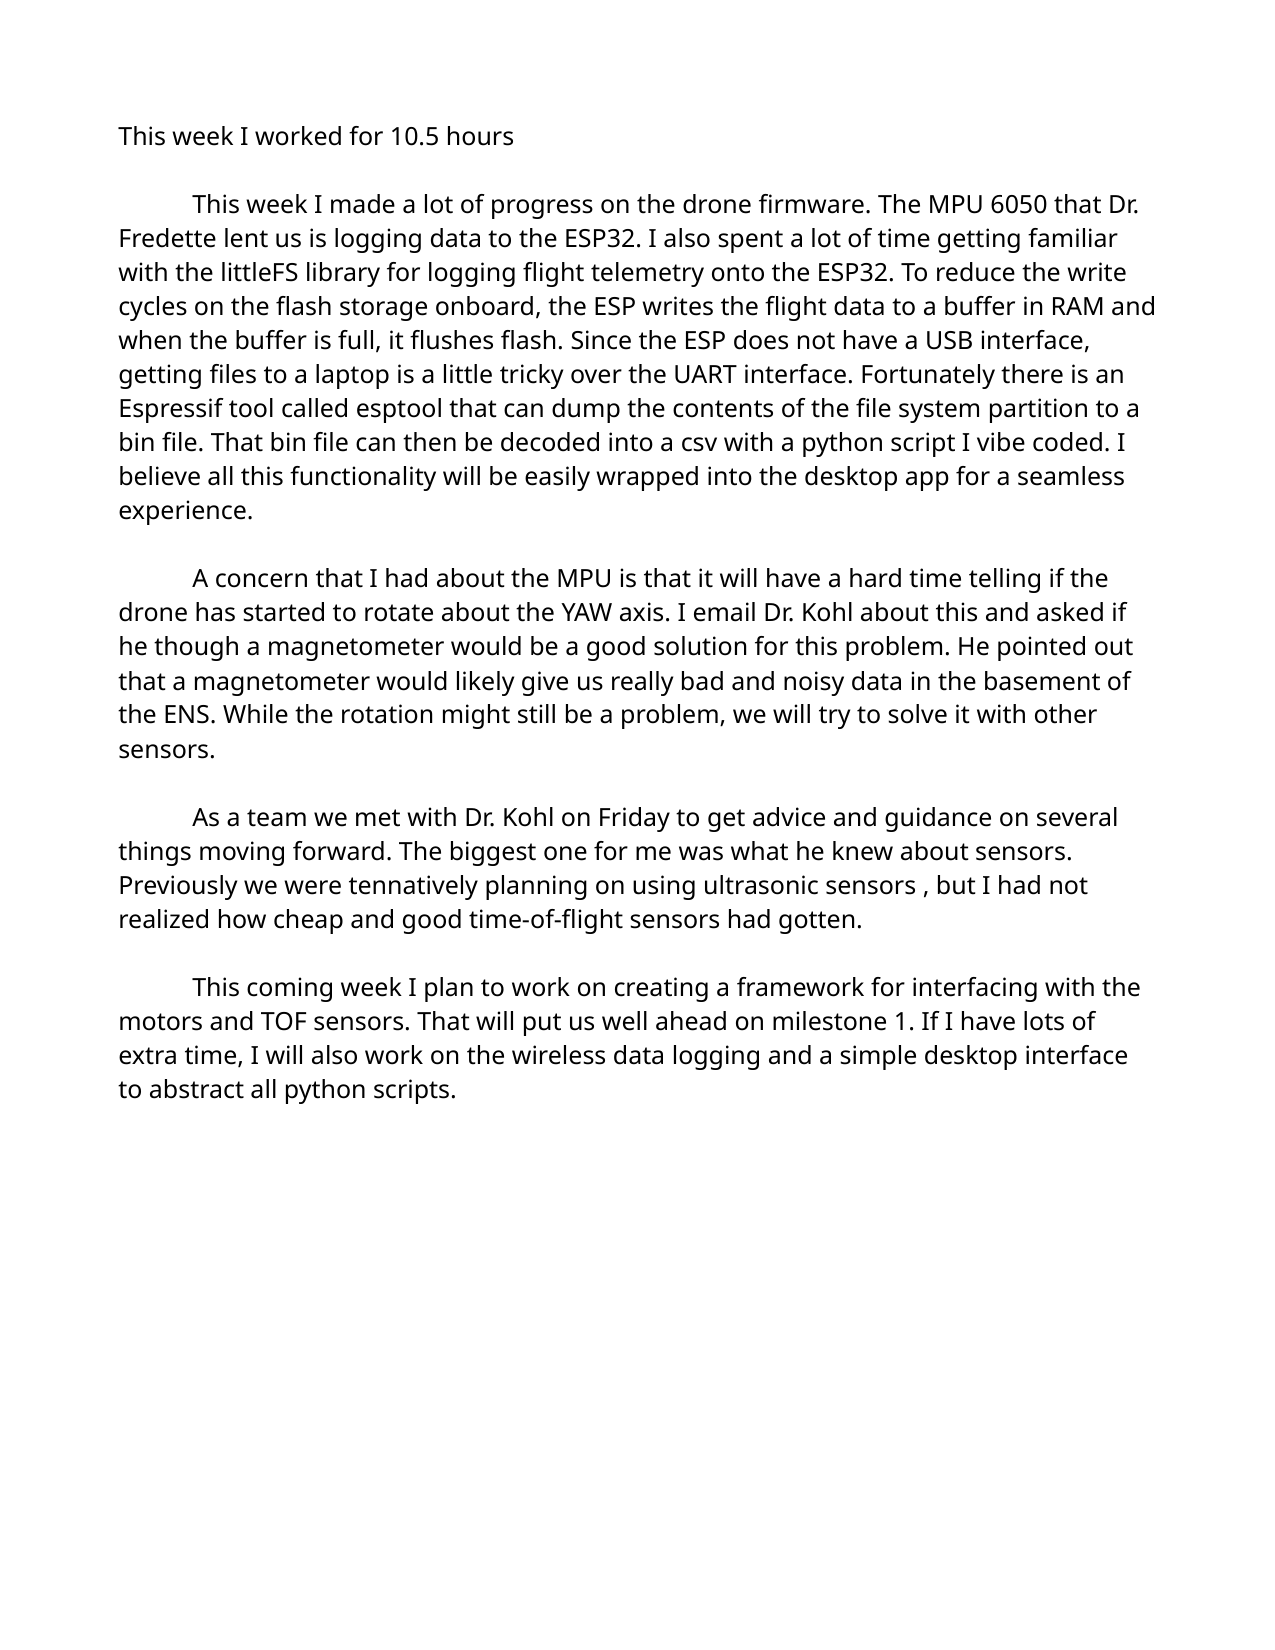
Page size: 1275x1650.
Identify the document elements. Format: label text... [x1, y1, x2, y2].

text As a team we met with Dr. Kohl on Friday to get advice and guidance on several things moving forward. The biggest one for me was what he knew about sensors. Previously we were tennatively planning on using ultrasonic sensors , but I had not realized how cheap and good time-of-flight sensors had gotten. [118, 799, 1157, 936]
text This week I worked for 10.5 hours [118, 118, 1157, 152]
text A concern that I had about the MPU is that it will have a hard time telling if the drone has started to rotate about the YAW axis. I email Dr. Kohl about this and asked if he though a magnetometer would be a good solution for this problem. He pointed out that a magnetometer would likely give us really bad and noisy data in the basement of the ENS. While the rotation might still be a problem, we will try to solve it with other sensors. [118, 561, 1157, 765]
text This week I made a lot of progress on the drone firmware. The MPU 6050 that Dr. Fredette lent us is logging data to the ESP32. I also spent a lot of time getting familiar with the littleFS library for logging flight telemetry onto the ESP32. To reduce the write cycles on the flash storage onboard, the ESP writes the flight data to a buffer in RAM and when the buffer is full, it flushes flash. Since the ESP does not have a USB interface, getting files to a laptop is a little tricky over the UART interface. Fortunately there is an Espressif tool called esptool that can dump the contents of the file system partition to a bin file. That bin file can then be decoded into a csv with a python script I vibe coded. I believe all this functionality will be easily wrapped into the desktop app for a seamless experience. [118, 186, 1157, 527]
text This coming week I plan to work on creating a framework for interfacing with the motors and TOF sensors. That will put us well ahead on milestone 1. If I have lots of extra time, I will also work on the wireless data logging and a simple desktop interface to abstract all python scripts. [118, 970, 1157, 1106]
